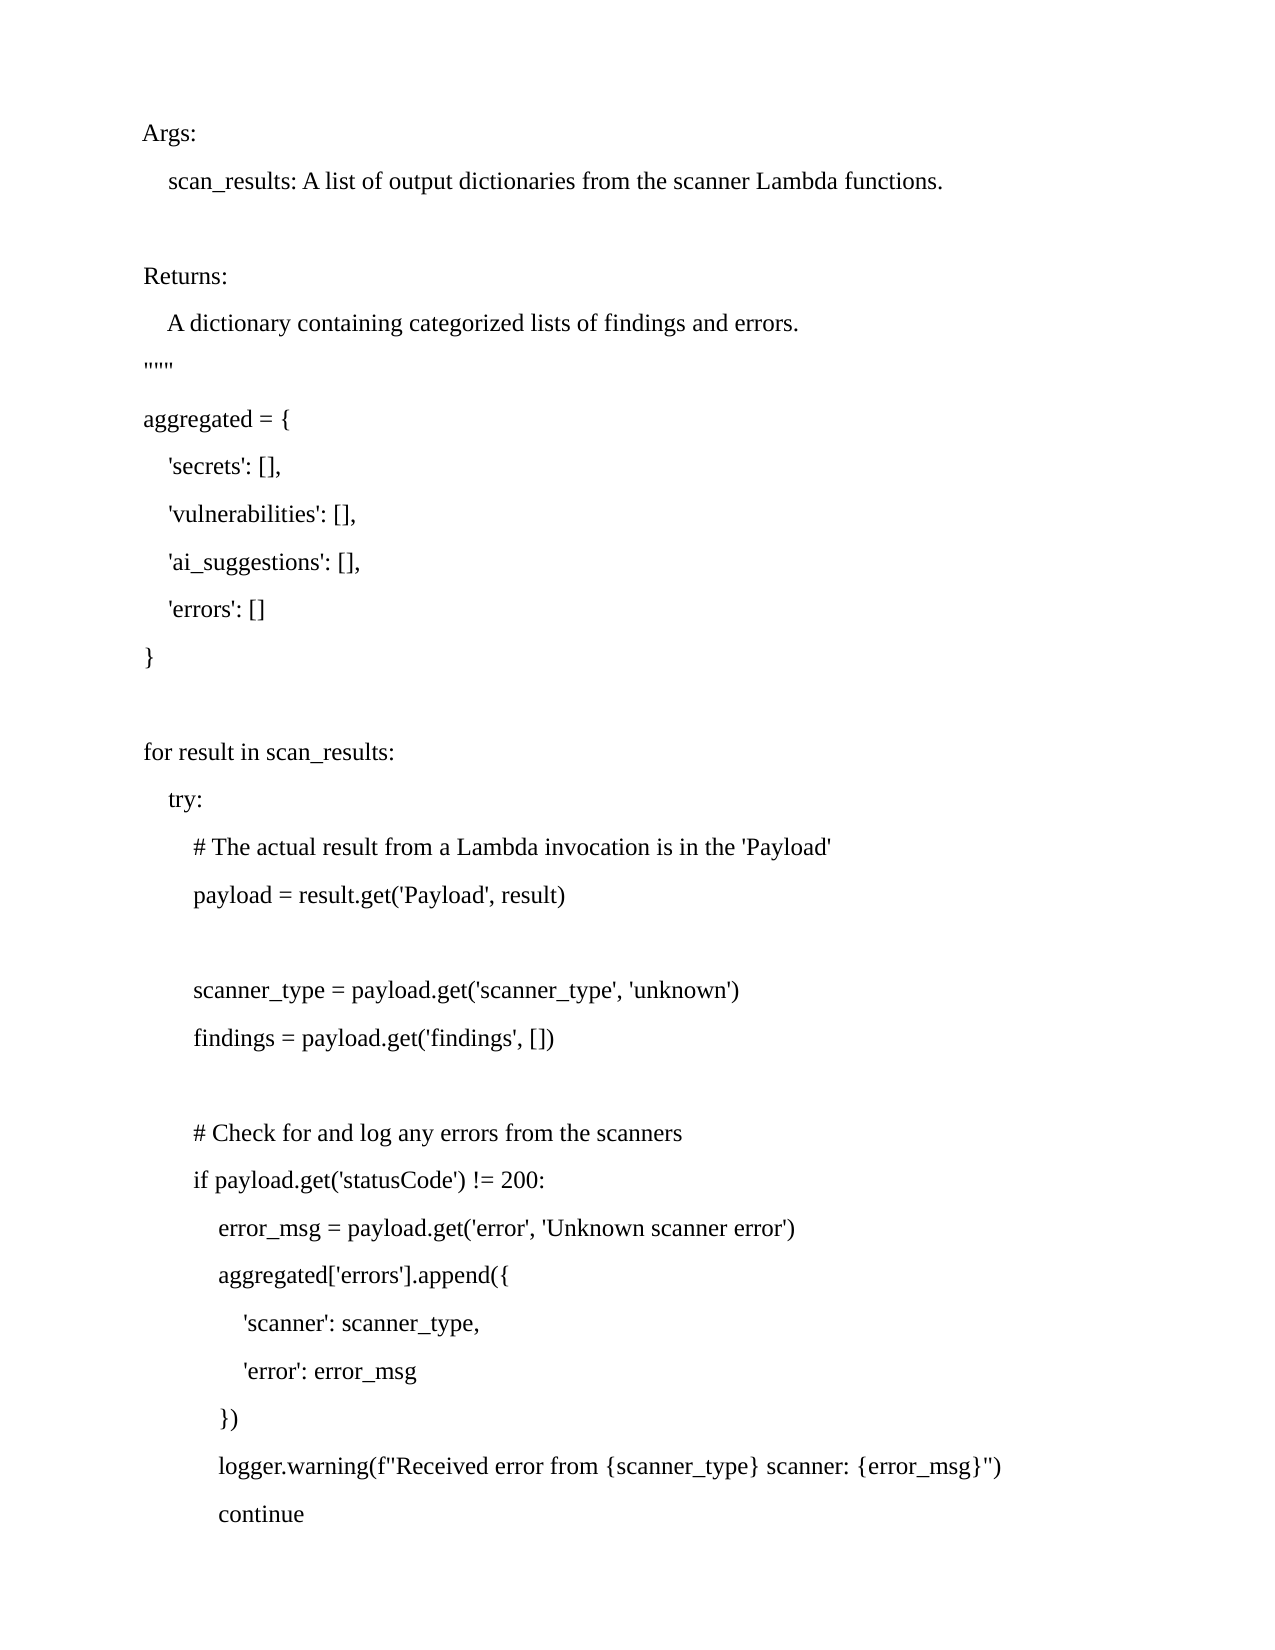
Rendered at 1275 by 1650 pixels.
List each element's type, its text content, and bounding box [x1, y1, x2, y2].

text A dictionary containing categorized lists of findings and errors. [118, 308, 1157, 337]
text aggregated['errors'].append({ [118, 1261, 1157, 1289]
text 'scanner': scanner_type, [118, 1308, 1157, 1337]
text payload = result.get('Payload', result) [118, 880, 1157, 908]
text 'secrets': [], [118, 451, 1157, 480]
text } [118, 642, 1157, 671]
text continue [118, 1499, 1157, 1527]
text # The actual result from a Lambda invocation is in the 'Payload' [118, 832, 1157, 861]
text }) [118, 1403, 1157, 1432]
text # Check for and log any errors from the scanners [118, 1118, 1157, 1147]
text aggregated = { [118, 404, 1157, 432]
text 'errors': [] [118, 594, 1157, 623]
text """ [118, 356, 1157, 385]
text 'vulnerabilities': [], [118, 499, 1157, 528]
text 'ai_suggestions': [], [118, 547, 1157, 575]
text for result in scan_results: [118, 737, 1157, 766]
text Returns: [118, 261, 1157, 290]
text Args: [118, 118, 1157, 147]
text logger.warning(f"Received error from {scanner_type} scanner: {error_msg}") [118, 1451, 1157, 1480]
text error_msg = payload.get('error', 'Unknown scanner error') [118, 1213, 1157, 1242]
text findings = payload.get('findings', []) [118, 1023, 1157, 1051]
text scanner_type = payload.get('scanner_type', 'unknown') [118, 975, 1157, 1004]
text scan_results: A list of output dictionaries from the scanner Lambda functions. [118, 166, 1157, 194]
text if payload.get('statusCode') != 200: [118, 1165, 1157, 1194]
text 'error': error_msg [118, 1356, 1157, 1384]
text try: [118, 784, 1157, 813]
